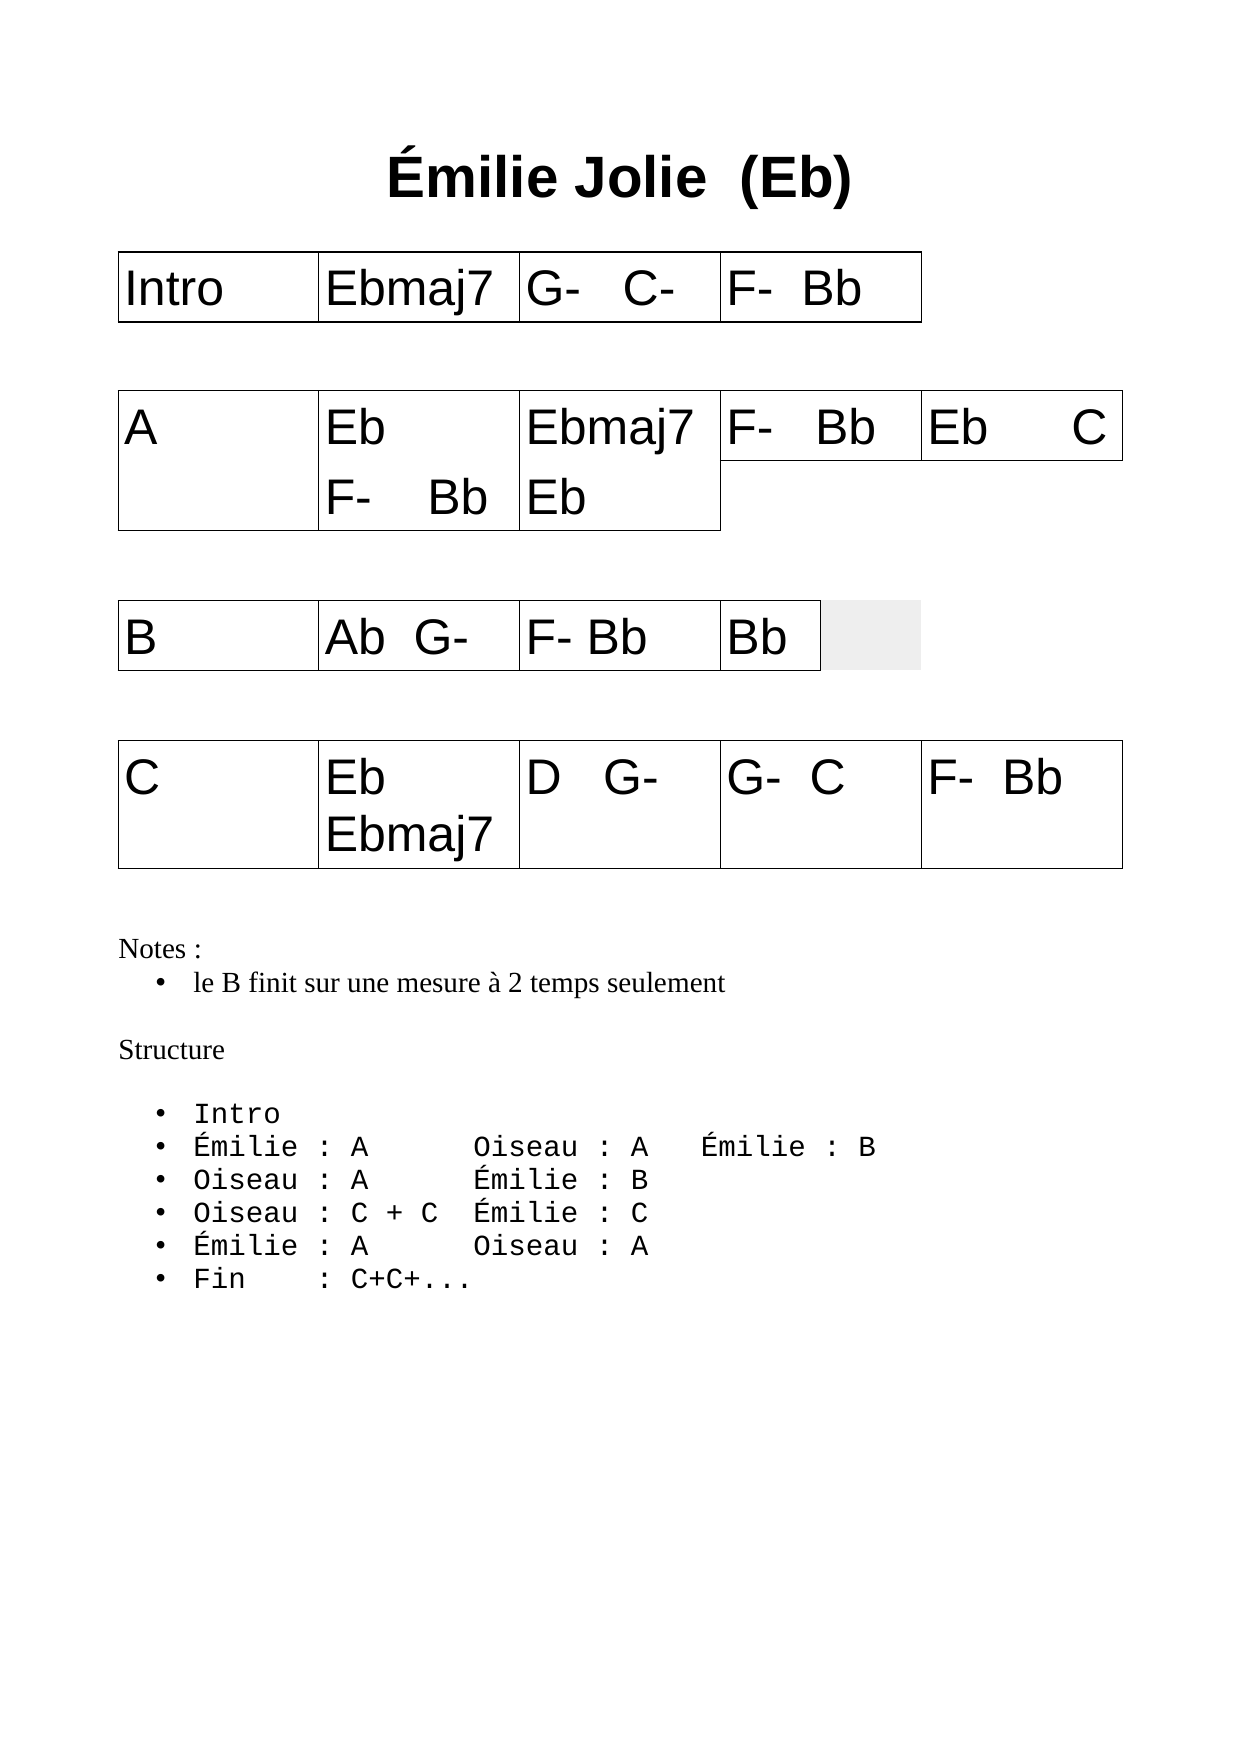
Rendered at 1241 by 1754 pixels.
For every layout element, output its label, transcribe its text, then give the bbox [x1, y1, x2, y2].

list Émilie : A Oiseau : A [156, 1231, 1122, 1264]
table_cell F- Bb [922, 741, 1122, 868]
list Oiseau : A Émilie : B [156, 1165, 1122, 1198]
table_cell [921, 321, 1122, 390]
list Intro [156, 1099, 1122, 1132]
table_cell F- Bb [520, 601, 720, 670]
table_cell [921, 600, 1122, 670]
table_cell B [119, 601, 318, 670]
table_header Ebmaj7 [319, 253, 519, 321]
list Fin : C+C+... [156, 1264, 1122, 1297]
table_header G- C- [520, 253, 720, 321]
text Notes : [118, 931, 1122, 965]
table_header F- Bb [721, 253, 921, 321]
table_cell [821, 600, 921, 670]
table_cell [520, 323, 720, 390]
table_cell Eb [520, 460, 720, 530]
table_cell [119, 460, 318, 530]
table_header [922, 251, 1122, 321]
table_cell G- C [721, 741, 921, 868]
table_cell Ebmaj7 [520, 391, 720, 460]
table_cell Ab G- [319, 601, 519, 670]
table_cell Eb [319, 391, 519, 460]
table_cell [520, 671, 720, 740]
table_cell [720, 530, 921, 600]
table_cell [921, 530, 1122, 600]
table_cell [720, 323, 921, 390]
table_cell D G- [520, 741, 720, 868]
table_cell Bb [721, 601, 820, 670]
table_cell [921, 461, 1122, 530]
table_cell Eb Ebmaj7 [319, 741, 519, 868]
list Oiseau : C + C Émilie : C [156, 1198, 1122, 1231]
table_cell F- Bb [319, 460, 519, 530]
list le B finit sur une mesure à 2 temps seulement [156, 965, 1122, 998]
table_cell [118, 531, 319, 600]
table_cell [721, 461, 921, 530]
table_cell C [119, 741, 318, 868]
table_cell Eb C [922, 391, 1122, 460]
table_cell [319, 671, 520, 740]
list Émilie : A Oiseau : A Émilie : B [156, 1132, 1122, 1165]
table_cell A [119, 391, 318, 460]
table_cell [118, 323, 319, 390]
table_cell [118, 671, 319, 740]
title Émilie Jolie (Eb) [118, 143, 1122, 210]
table_cell [319, 323, 520, 390]
table_cell [720, 670, 921, 740]
table_cell [520, 531, 720, 600]
table_cell F- Bb [721, 391, 921, 460]
table_header Intro [119, 253, 318, 321]
text Structure [118, 1032, 1122, 1066]
table_cell [921, 670, 1122, 740]
table_cell [319, 531, 520, 600]
